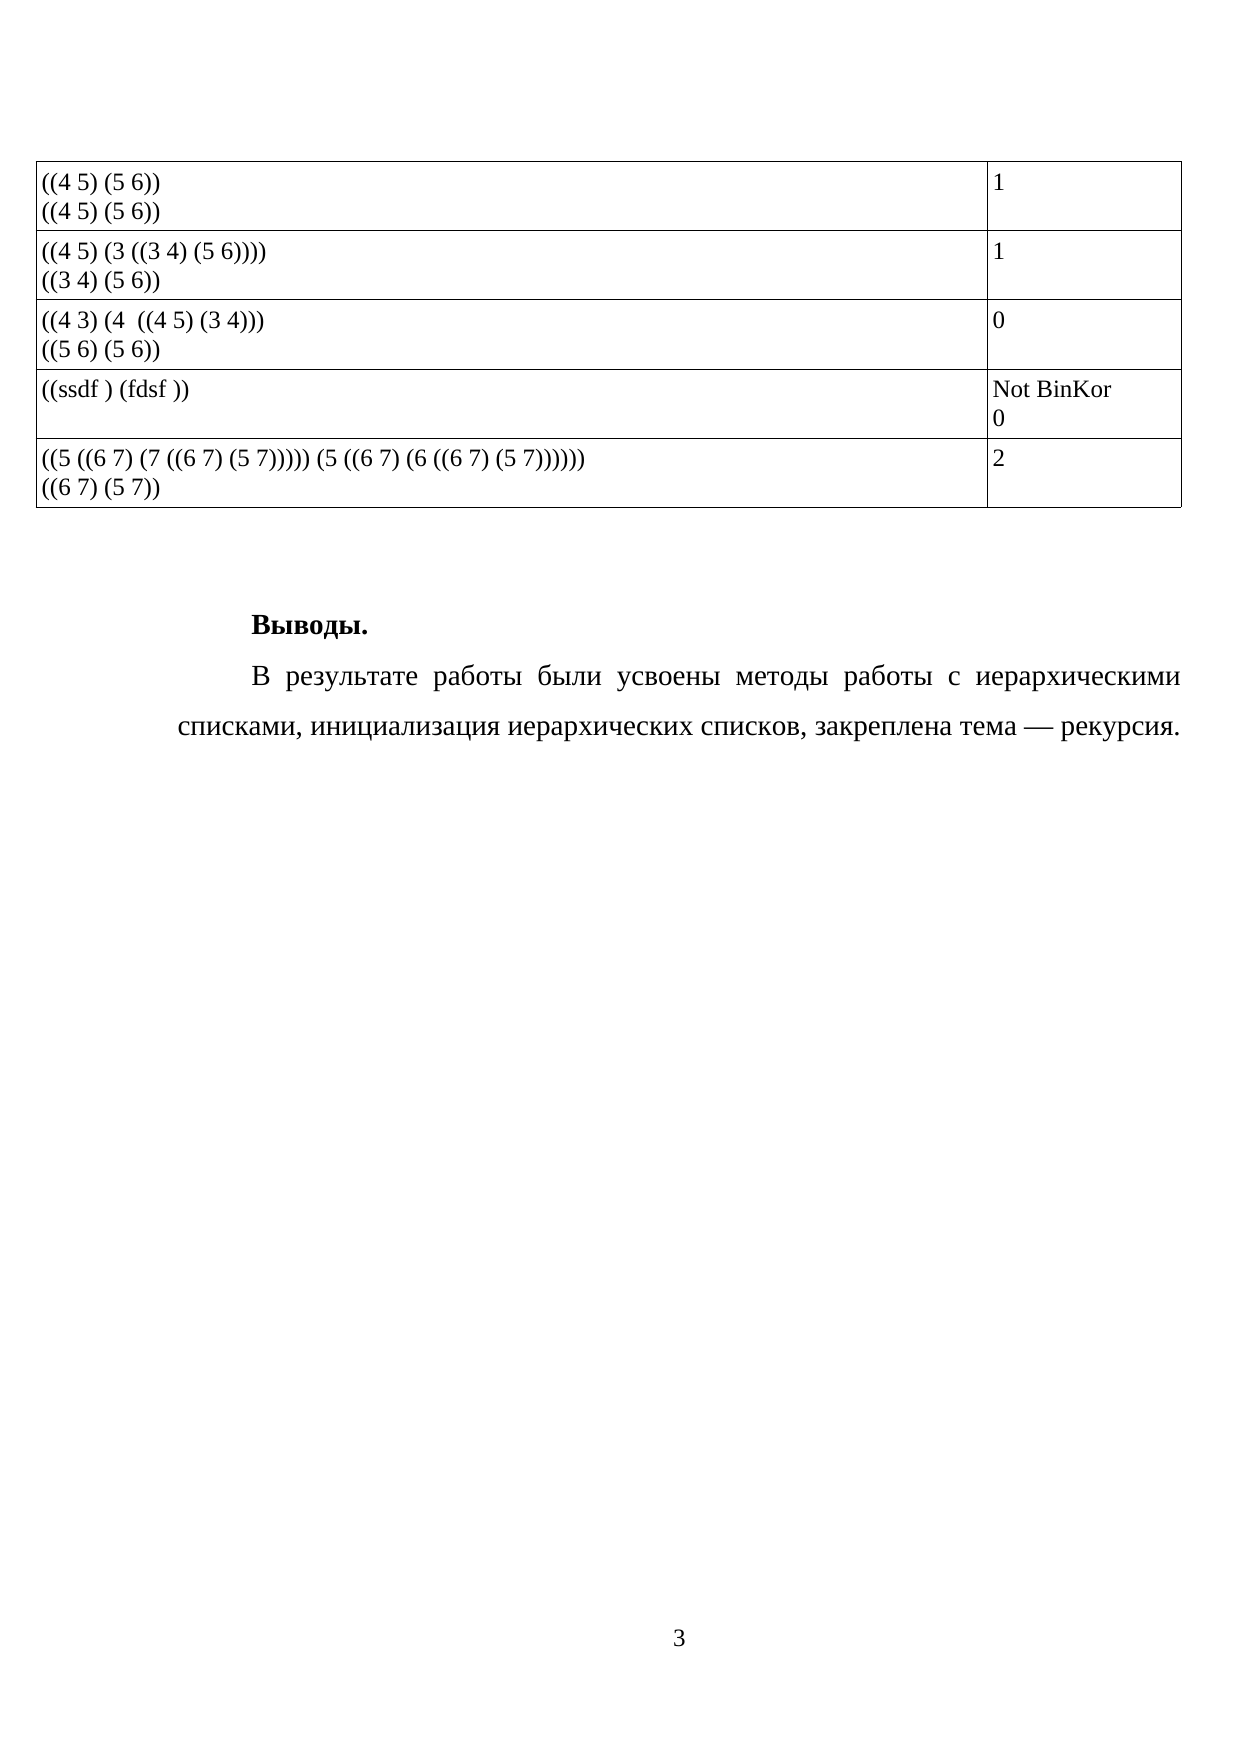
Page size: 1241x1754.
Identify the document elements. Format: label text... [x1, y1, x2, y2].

table_cell ((4 3) (4 ((4 5) (3 4))) ((5 6) (5 6)) [37, 300, 987, 368]
table_cell ((5 ((6 7) (7 ((6 7) (5 7))))) (5 ((6 7) (6 ((6 7) (5 7)))))) ((6 7) (5 7)) [37, 439, 987, 507]
table_header 1 [988, 162, 1181, 230]
table_header ((4 5) (5 6)) ((4 5) (5 6)) [37, 162, 987, 230]
table_cell ((ssdf ) (fdsf )) [37, 370, 987, 437]
table_cell ((4 5) (3 ((3 4) (5 6)))) ((3 4) (5 6)) [37, 231, 987, 299]
table_cell 2 [988, 439, 1181, 507]
text В результате работы были усвоены методы работы с иерархическими списками, инициализация иерархических списков, закреплена тема — рекурсия. [177, 658, 1181, 741]
text Выводы. [177, 607, 1181, 641]
table_cell 0 [988, 300, 1181, 368]
table_cell Not BinKor 0 [988, 370, 1181, 437]
table_cell 1 [988, 231, 1181, 299]
